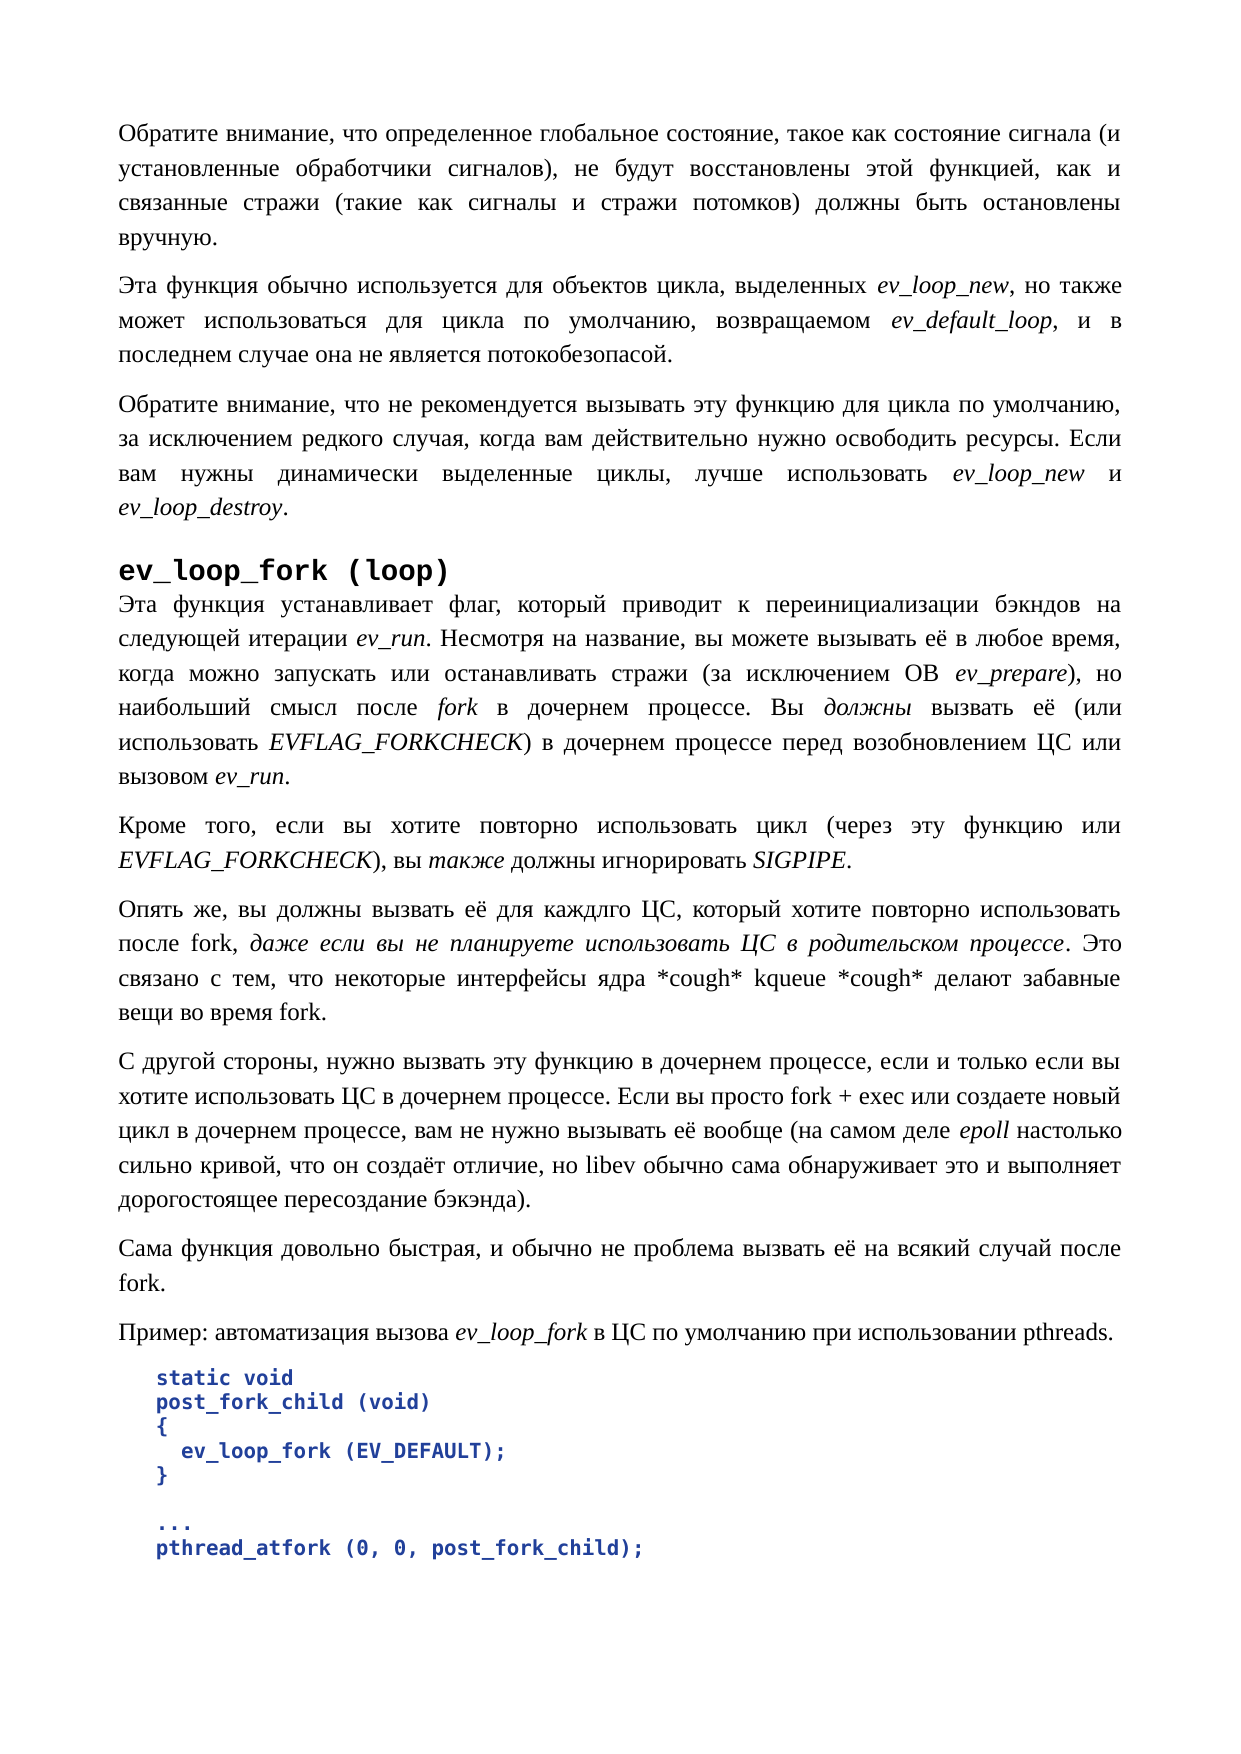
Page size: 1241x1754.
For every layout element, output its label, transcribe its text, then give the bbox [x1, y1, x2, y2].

text Обратите внимание, что определенное глобальное состояние, такое как состояние сигнала (и установленные обработчики сигналов), не будут восстановлены этой функцией, как и связанные стражи (такие как сигналы и стражи потомков) должны быть остановлены вручную. [118, 118, 1122, 250]
text ... [118, 1511, 1122, 1536]
text Опять же, вы должны вызвать её для каждлго ЦС, который хотите повторно использовать после fork, даже если вы не планируете использовать ЦС в родительском процессе. Это связано с тем, что некоторые интерфейсы ядра *cough* kqueue *cough* делают забавные вещи во время fork. [118, 894, 1122, 1026]
text Сама функция довольно быстрая, и обычно не проблема вызвать её на всякий случай после fork. [118, 1233, 1122, 1296]
text Обратите внимание, что не рекомендуется вызывать эту функцию для цикла по умолчанию, за исключением редкого случая, когда вам действительно нужно освободить ресурсы. Если вам нужны динамически выделенные циклы, лучше использовать ev_loop_new и ev_loop_destroy. [118, 389, 1122, 521]
text Кроме того, если вы хотите повторно использовать цикл (через эту функцию или EVFLAG_FORKCHECK), вы также должны игнорировать SIGPIPE. [118, 810, 1122, 873]
text pthread_atfork (0, 0, post_fork_child); [118, 1536, 1122, 1560]
subtitle ev_loop_fork (loop) [118, 556, 1122, 589]
text post_fork_child (void) [118, 1390, 1122, 1414]
text } [118, 1463, 1122, 1487]
text Эта функция устанавливает флаг, который приводит к переинициализации бэкндов на следующей итерации ev_run. Несмотря на название, вы можете вызывать её в любое время, когда можно запускать или останавливать стражи (за исключением ОВ ev_prepare), но наибольший смысл после fork в дочернем процессе. Вы должны вызвать её (или использовать EVFLAG_FORKCHECK) в дочернем процессе перед возобновлением ЦС или вызовом ev_run. [118, 589, 1122, 790]
text С другой стороны, нужно вызвать эту функцию в дочернем процессе, если и только если вы хотите использовать ЦС в дочернем процессе. Если вы просто fork + exec или создаете новый цикл в дочернем процессе, вам не нужно вызывать её вообще (на самом деле epoll настолько сильно кривой, что он создаёт отличие, но libev обычно сама обнаруживает это и выполняет дорогостоящее пересоздание бэкэнда). [118, 1046, 1122, 1213]
text Эта функция обычно используется для объектов цикла, выделенных ev_loop_new, но также может использоваться для цикла по умолчанию, возвращаемом ev_default_loop, и в последнем случае она не является потокобезопасой. [118, 271, 1122, 368]
text ev_loop_fork (EV_DEFAULT); [118, 1439, 1122, 1463]
text { [118, 1414, 1122, 1439]
text Пример: автоматизация вызова ev_loop_fork в ЦС по умолчанию при использовании pthreads. [118, 1317, 1122, 1346]
text static void [118, 1366, 1122, 1390]
